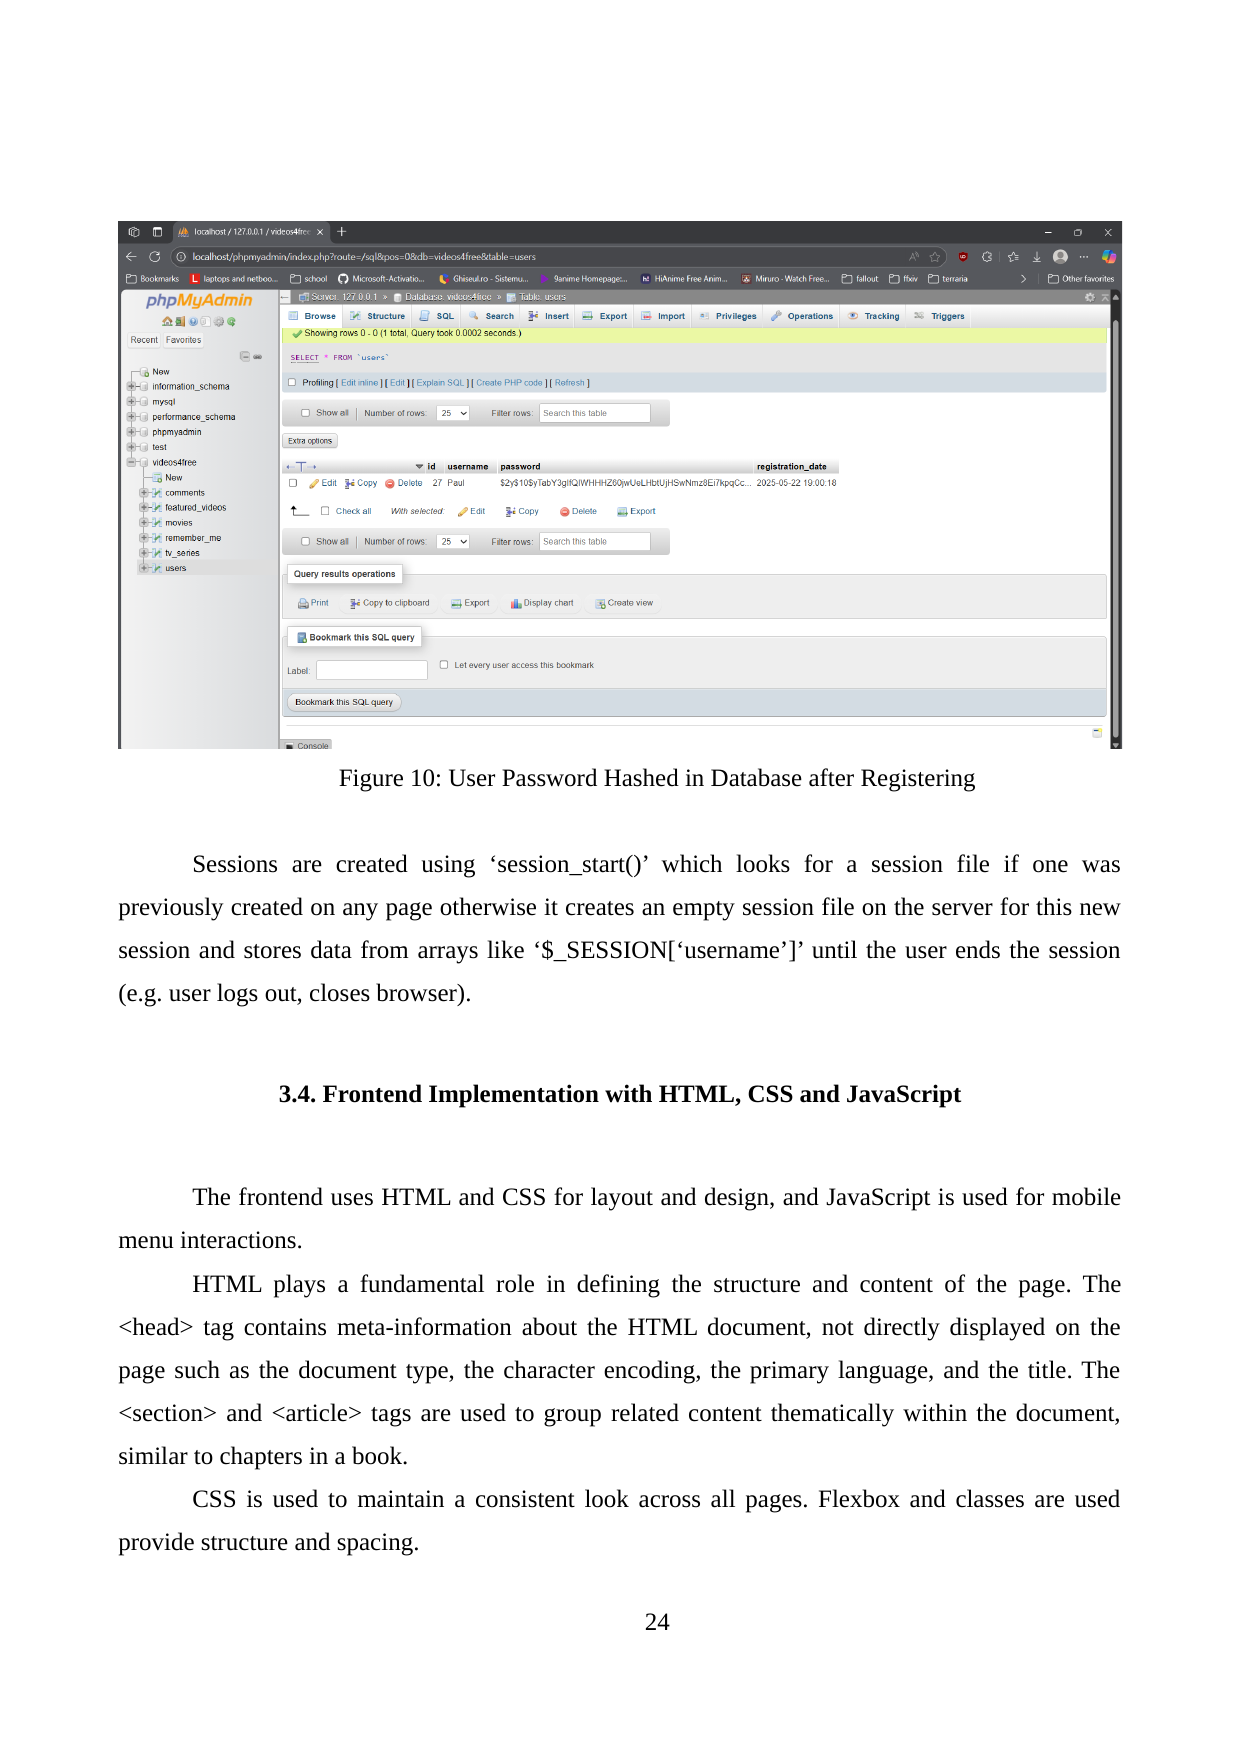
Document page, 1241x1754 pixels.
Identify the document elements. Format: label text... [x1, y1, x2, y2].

subtitle 3.4. Frontend Implementation with HTML, CSS and JavaScript [118, 1079, 1122, 1108]
text Figure 10: User Password Hashed in Database after Registering [118, 749, 1122, 792]
text HTML plays a fundamental role in defining the structure and content of the page. The <head> tag contains meta-information about the HTML document, not directly displayed on the page such as the document type, the character encoding, the primary language, and the title. The <section> and <article> tags are used to group related content thematically within the document, similar to chapters in a book. [118, 1269, 1122, 1470]
text CSS is used to maintain a consistent look across all pages. Flexbox and classes are used provide structure and spacing. [118, 1484, 1122, 1556]
text The frontend uses HTML and CSS for layout and design, and JavaScript is used for mobile menu interactions. [118, 1182, 1122, 1254]
text Sessions are created using ‘session_start()’ which looks for a session file if one was previously created on any page otherwise it creates an empty session file on the server for this new session and stores data from arrays like ‘$_SESSION[‘username’]’ until the user ends the session (e.g. user logs out, closes browser). [118, 849, 1122, 1007]
picture [118, 221, 1123, 749]
